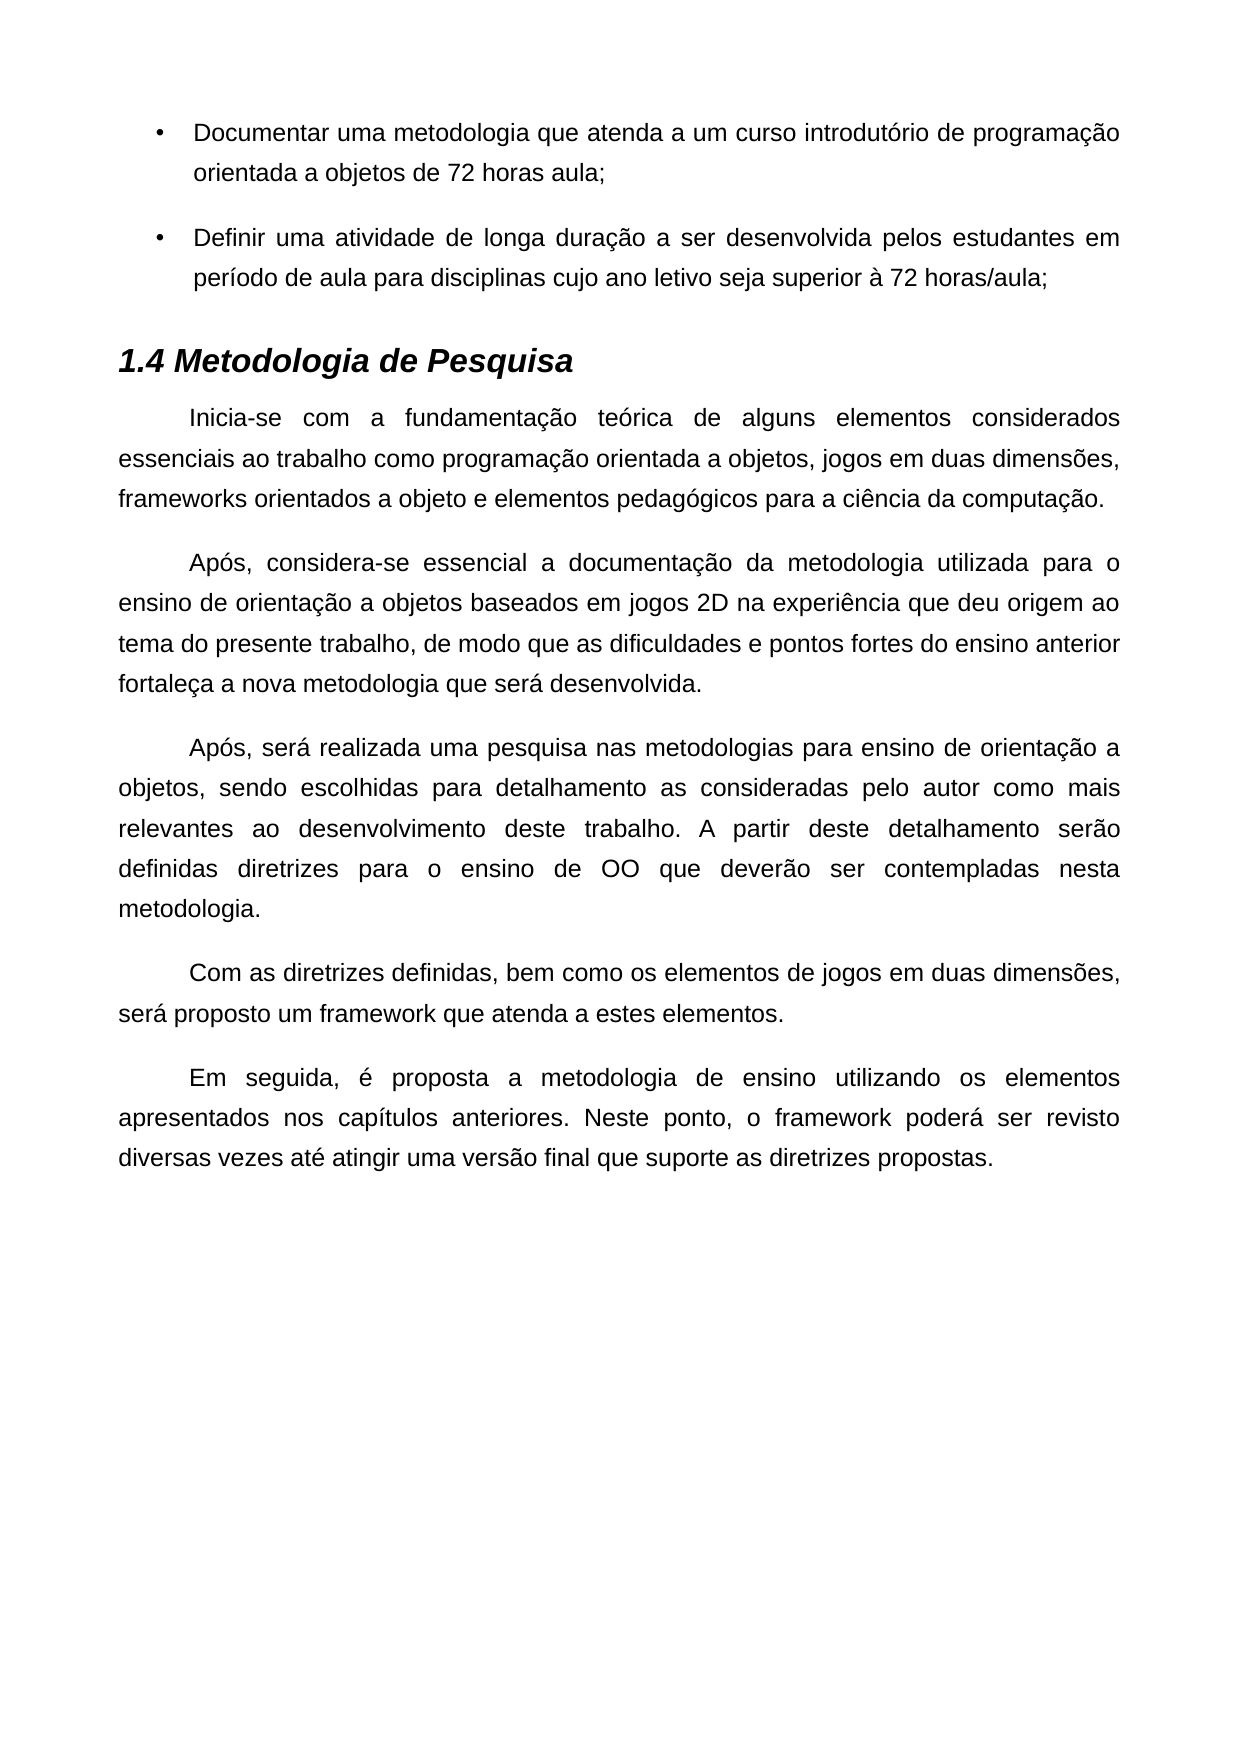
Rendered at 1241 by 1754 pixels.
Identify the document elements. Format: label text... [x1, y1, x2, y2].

subtitle 1.4 Metodologia de Pesquisa [118, 341, 1122, 379]
list Definir uma atividade de longa duração a ser desenvolvida pelos estudantes em período de aula para disciplinas cujo ano letivo seja superior à 72 horas/aula; [156, 223, 1122, 292]
text Após, considera-se essencial a documentação da metodologia utilizada para o ensino de orientação a objetos baseados em jogos 2D na experiência que deu origem ao tema do presente trabalho, de modo que as dificuldades e pontos fortes do ensino anterior fortaleça a nova metodologia que será desenvolvida. [118, 548, 1122, 698]
text Inicia-se com a fundamentação teórica de alguns elementos considerados essenciais ao trabalho como programação orientada a objetos, jogos em duas dimensões, frameworks orientados a objeto e elementos pedagógicos para a ciência da computação. [118, 403, 1122, 513]
text Com as diretrizes definidas, bem como os elementos de jogos em duas dimensões, será proposto um framework que atenda a estes elementos. [118, 958, 1122, 1027]
text Em seguida, é proposta a metodologia de ensino utilizando os elementos apresentados nos capítulos anteriores. Neste ponto, o framework poderá ser revisto diversas vezes até atingir uma versão final que suporte as diretrizes propostas. [118, 1063, 1122, 1172]
list Documentar uma metodologia que atenda a um curso introdutório de programação orientada a objetos de 72 horas aula; [156, 118, 1122, 187]
text Após, será realizada uma pesquisa nas metodologias para ensino de orientação a objetos, sendo escolhidas para detalhamento as consideradas pelo autor como mais relevantes ao desenvolvimento deste trabalho. A partir deste detalhamento serão definidas diretrizes para o ensino de OO que deverão ser contempladas nesta metodologia. [118, 733, 1122, 923]
